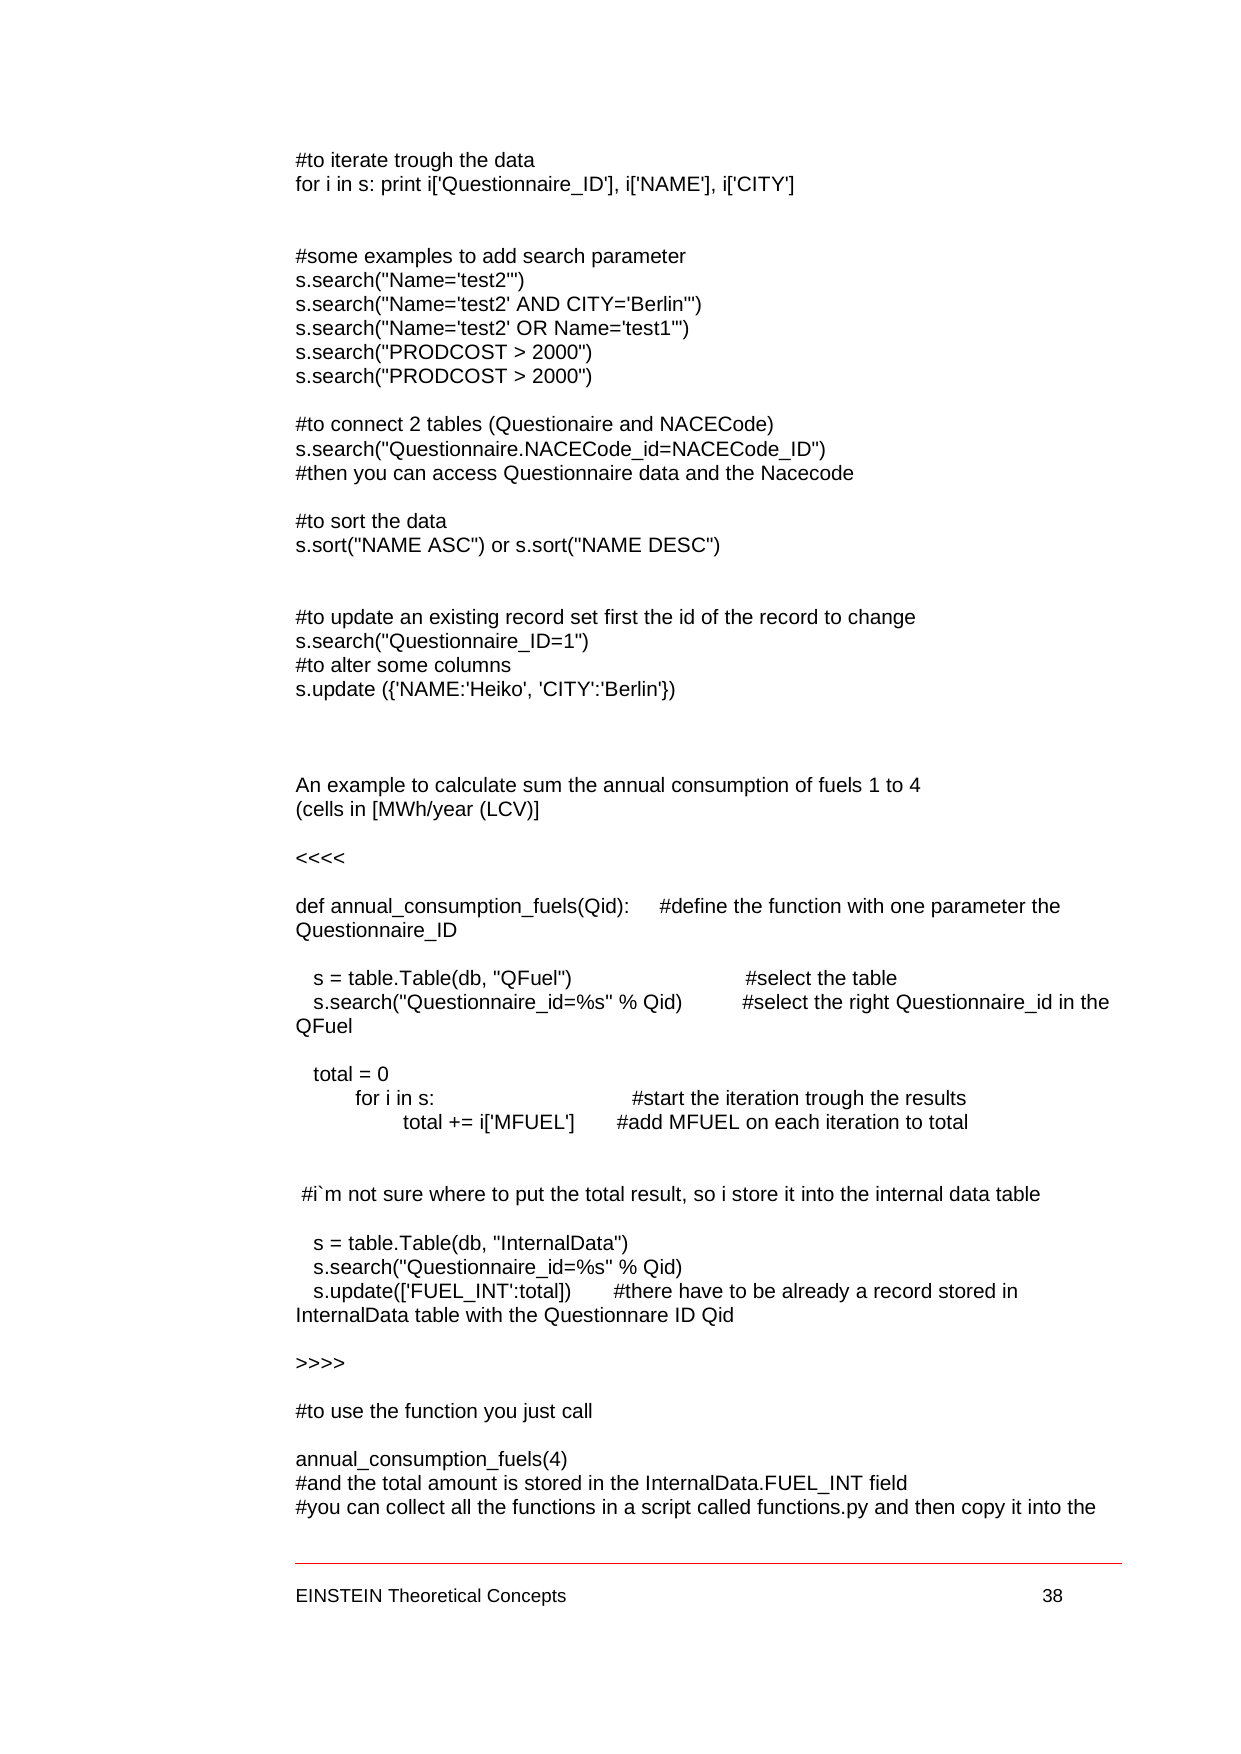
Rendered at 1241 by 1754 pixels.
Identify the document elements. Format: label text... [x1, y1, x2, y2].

text #to iterate trough the data for i in s: print i['Questionnaire_ID'], i['NAME'], i['CITY'] #some examples to add search parameter s.search("Name='test2'") s.search("Name='test2' AND CITY='Berlin'") s.search("Name='test2' OR Name='test1'") s.search("PRODCOST > 2000") s.search("PRODCOST > 2000") #to connect 2 tables (Questionaire and NACECode) s.search("Questionnaire.NACECode_id=NACECode_ID") #then you can access Questionnaire data and the Nacecode #to sort the data s.sort("NAME ASC") or s.sort("NAME DESC") #to update an existing record set first the id of the record to change s.search("Questionnaire_ID=1") #to alter some columns s.update ({'NAME:'Heiko', 'CITY':'Berlin'}) An example to calculate sum the annual consumption of fuels 1 to 4 (cells in [MWh/year (LCV)] <<<< def annual_consumption_fuels(Qid): #define the function with one parameter the Questionnaire_ID s = table.Table(db, "QFuel") #select the table s.search("Questionnaire_id=%s" % Qid) #select the right Questionnaire_id in the QFuel total = 0 for i in s: #start the iteration trough the results total += i['MFUEL'] #add MFUEL on each iteration to total #i`m not sure where to put the total result, so i store it into the internal data table s = table.Table(db, "InternalData") s.search("Questionnaire_id=%s" % Qid) s.update(['FUEL_INT':total]) #there have to be already a record stored in InternalData table with the Questionnare ID Qid >>>> #to use the function you just call annual_consumption_fuels(4) #and the total amount is stored in the InternalData.FUEL_INT field #you can collect all the functions in a script called functions.py and then copy it into the [295, 148, 1122, 1519]
